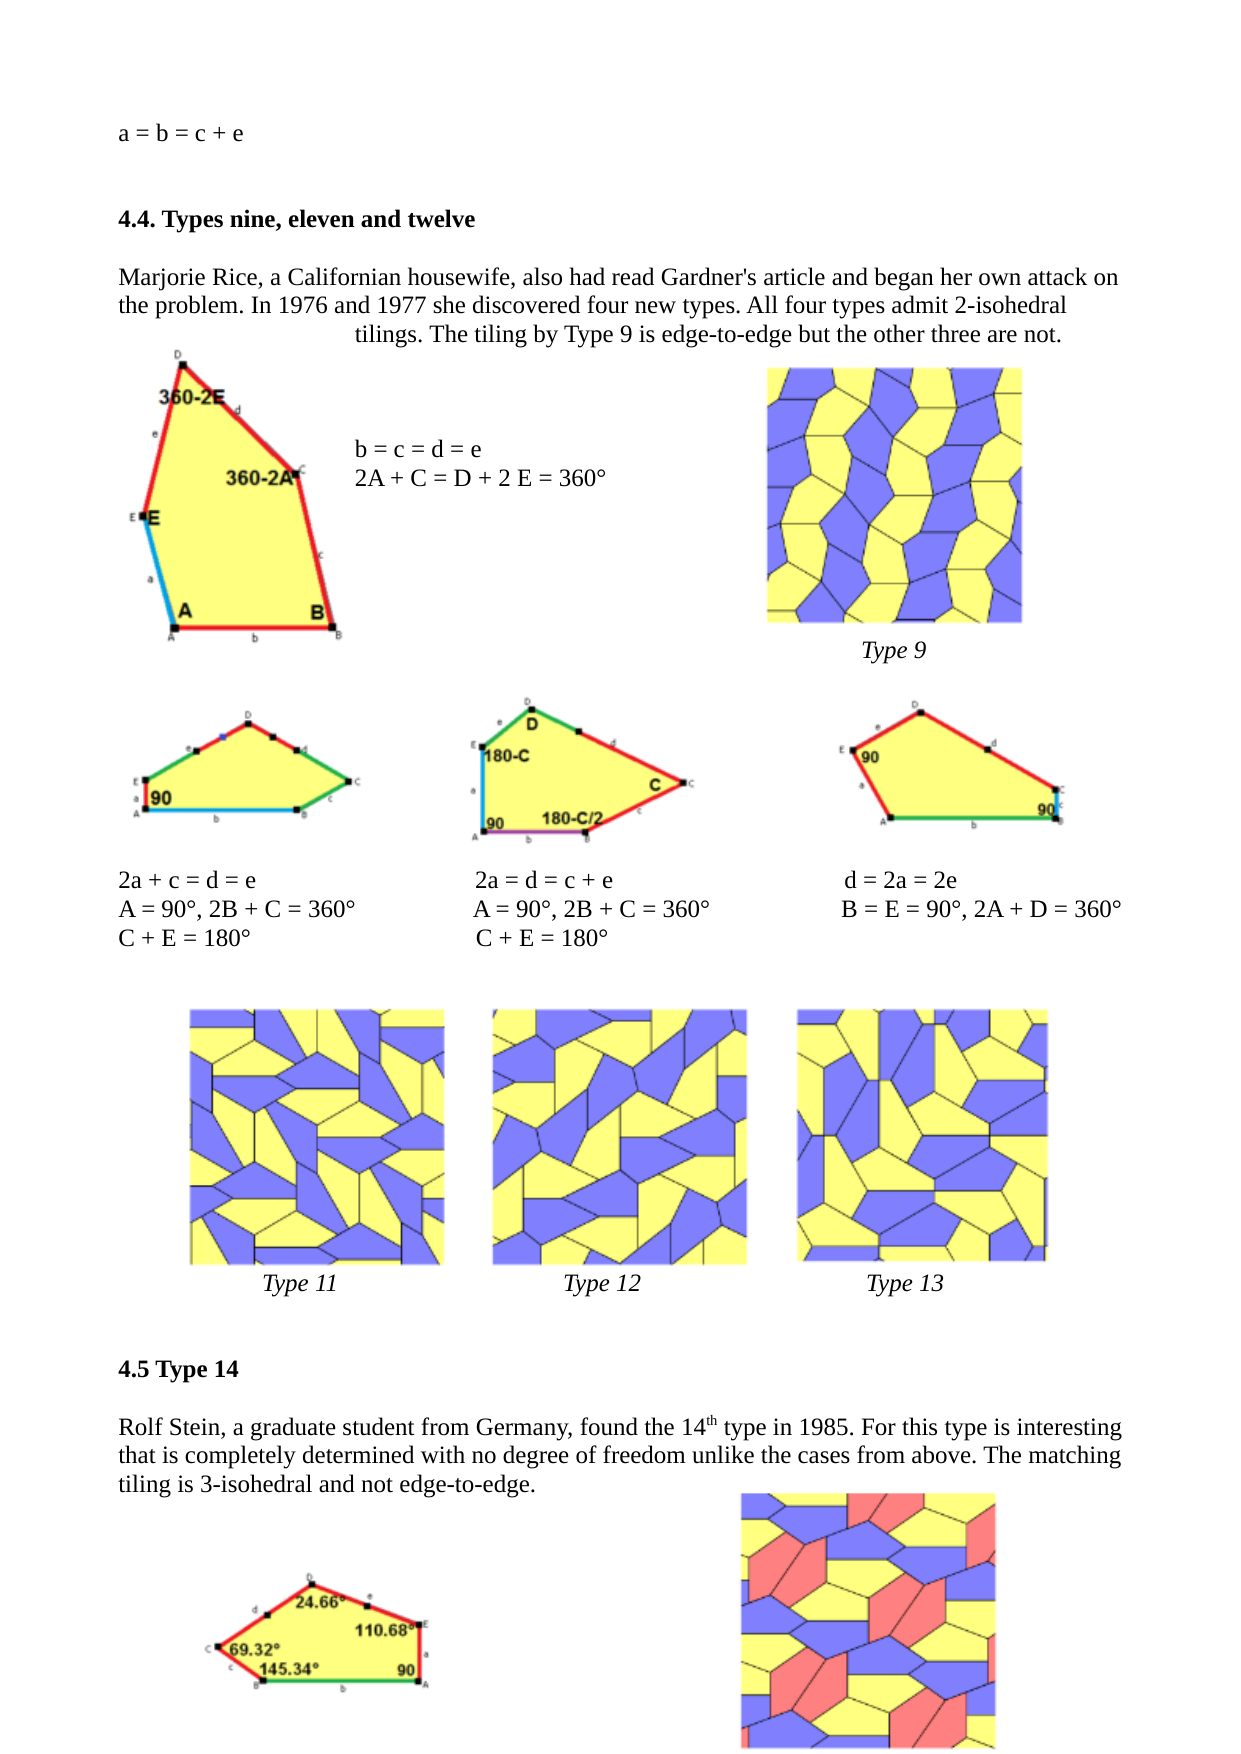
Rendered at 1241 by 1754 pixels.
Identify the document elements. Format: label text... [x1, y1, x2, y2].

text [1028, 463, 1122, 492]
text Type 11 Type 12 Type 13 [118, 981, 1122, 1297]
text 4.4. Types nine, eleven and twelve [118, 204, 1122, 233]
text A = 90°, 2B + C = 360° A = 90°, 2B + C = 360° B = E = 90°, 2A + D = 360° [118, 894, 1122, 923]
text [1028, 434, 1122, 463]
text C + E = 180° C + E = 180° [118, 923, 1122, 952]
text a = b = c + e [118, 118, 1122, 147]
text 2a + c = d = e 2a = d = c + e d = 2a = 2e [118, 866, 1122, 894]
picture [120, 345, 355, 650]
picture [468, 688, 703, 865]
picture [737, 1493, 1000, 1754]
text 2A + C = D + 2 E = 360° [355, 463, 763, 492]
picture [131, 697, 366, 848]
picture [202, 1567, 438, 1705]
text b = c = d = e [355, 434, 763, 463]
picture [763, 363, 1028, 627]
text 4.5 Type 14 [118, 1354, 1122, 1383]
text Type 9 [118, 636, 1122, 664]
text Marjorie Rice, a Californian housewife, also had read Gardner's article and began her own attack on the problem. In 1976 and 1977 she discovered four new types. All four types admit 2-isohedral tilings. The tiling by Type 9 is edge-to-edge but the other three are not. [118, 262, 1122, 348]
picture [182, 1004, 1058, 1269]
picture [837, 681, 1072, 863]
text Rolf Stein, a graduate student from Germany, found the 14th type in 1985. For this type is interesting that is completely determined with no degree of freedom unlike the cases from above. The matching tiling is 3-isohedral and not edge-to-edge. [118, 1412, 1122, 1498]
